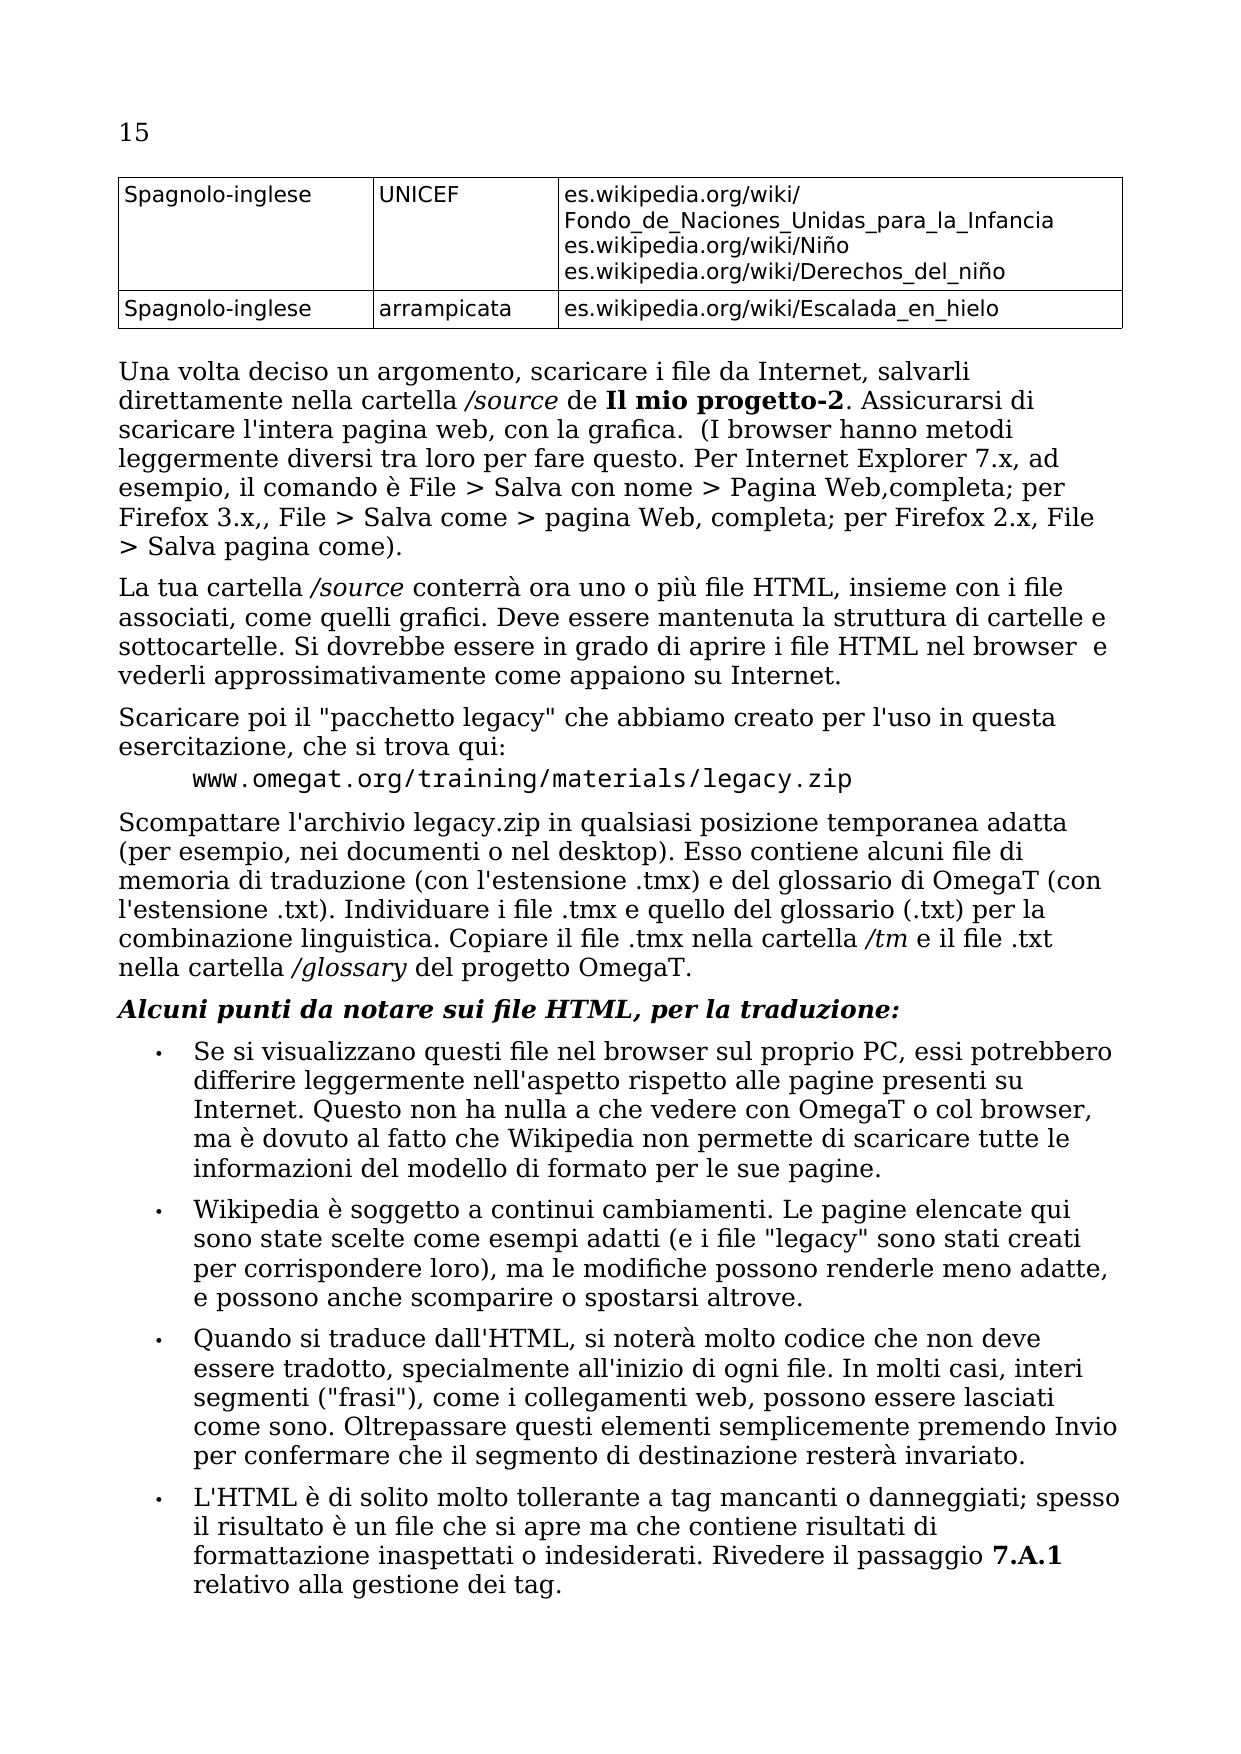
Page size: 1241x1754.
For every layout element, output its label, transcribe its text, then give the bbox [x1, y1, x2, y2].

table_cell es.wikipedia.org/wiki/Escalada_en_hielo [559, 291, 1122, 327]
list L'HTML è di solito molto tollerante a tag mancanti o danneggiati; spesso il risultato è un file che si apre ma che contiene risultati di formattazione inaspettati o indesiderati. Rivedere il passaggio 7.A.1 relativo alla gestione dei tag. [156, 1483, 1122, 1629]
list Wikipedia è soggetto a continui cambiamenti. Le pagine elencate qui sono state scelte come esempi adatti (e i file "legacy" sono stati creati per corrispondere loro), ma le modifiche possono renderle meno adatte, e possono anche scomparire o spostarsi altrove. [156, 1195, 1122, 1312]
table_cell arrampicata [374, 291, 558, 327]
text Una volta deciso un argomento, scaricare i file da Internet, salvarli direttamente nella cartella /source de Il mio progetto-2. Assicurarsi di scaricare l'intera pagina web, con la grafica. (I browser hanno metodi leggermente diversi tra loro per fare questo. Per Internet Explorer 7.x, ad esempio, il comando è File > Salva con nome > Pagina Web,completa; per Firefox 3.x,, File > Salva come > pagina Web, completa; per Firefox 2.x, File > Salva pagina come). [118, 329, 1122, 561]
text Alcuni punti da notare sui file HTML, per la traduzione: [118, 995, 1122, 1024]
text La tua cartella /source conterrà ora uno o più file HTML, insieme con i file associati, come quelli grafici. Deve essere mantenuta la struttura di cartelle e sottocartelle. Si dovrebbe essere in grado di aprire i file HTML nel browser e vederli approssimativamente come appaiono su Internet. [118, 574, 1122, 690]
table_cell Spagnolo-inglese [119, 178, 373, 290]
list Se si visualizzano questi file nel browser sul proprio PC, essi potrebbero differire leggermente nell'aspetto rispetto alle pagine presenti su Internet. Questo non ha nulla a che vedere con OmegaT o col browser, ma è dovuto al fatto che Wikipedia non permette di scaricare tutte le informazioni del modello di formato per le sue pagine. [156, 1037, 1122, 1183]
table_cell Spagnolo-inglese [119, 291, 373, 327]
text Scaricare poi il "pacchetto legacy" che abbiamo creato per l'uso in questa esercitazione, che si trova qui: www.omegat.org/training/materials/legacy.zip [118, 703, 1122, 795]
table_cell UNICEF [374, 178, 558, 290]
list Quando si traduce dall'HTML, si noterà molto codice che non deve essere tradotto, specialmente all'inizio di ogni file. In molti casi, interi segmenti ("frasi"), come i collegamenti web, possono essere lasciati come sono. Oltrepassare questi elementi semplicemente premendo Invio per confermare che il segmento di destinazione resterà invariato. [156, 1324, 1122, 1470]
table_cell es.wikipedia.org/wiki/Fondo_de_Naciones_Unidas_para_la_Infancia es.wikipedia.org/wiki/Niño es.wikipedia.org/wiki/Derechos_del_niño [559, 178, 1122, 290]
text Scompattare l'archivio legacy.zip in qualsiasi posizione temporanea adatta (per esempio, nei documenti o nel desktop). Esso contiene alcuni file di memoria di traduzione (con l'estensione .tmx) e del glossario di OmegaT (con l'estensione .txt). Individuare i file .tmx e quello del glossario (.txt) per la combinazione linguistica. Copiare il file .tmx nella cartella /tm e il file .txt nella cartella /glossary del progetto OmegaT. [118, 808, 1122, 983]
